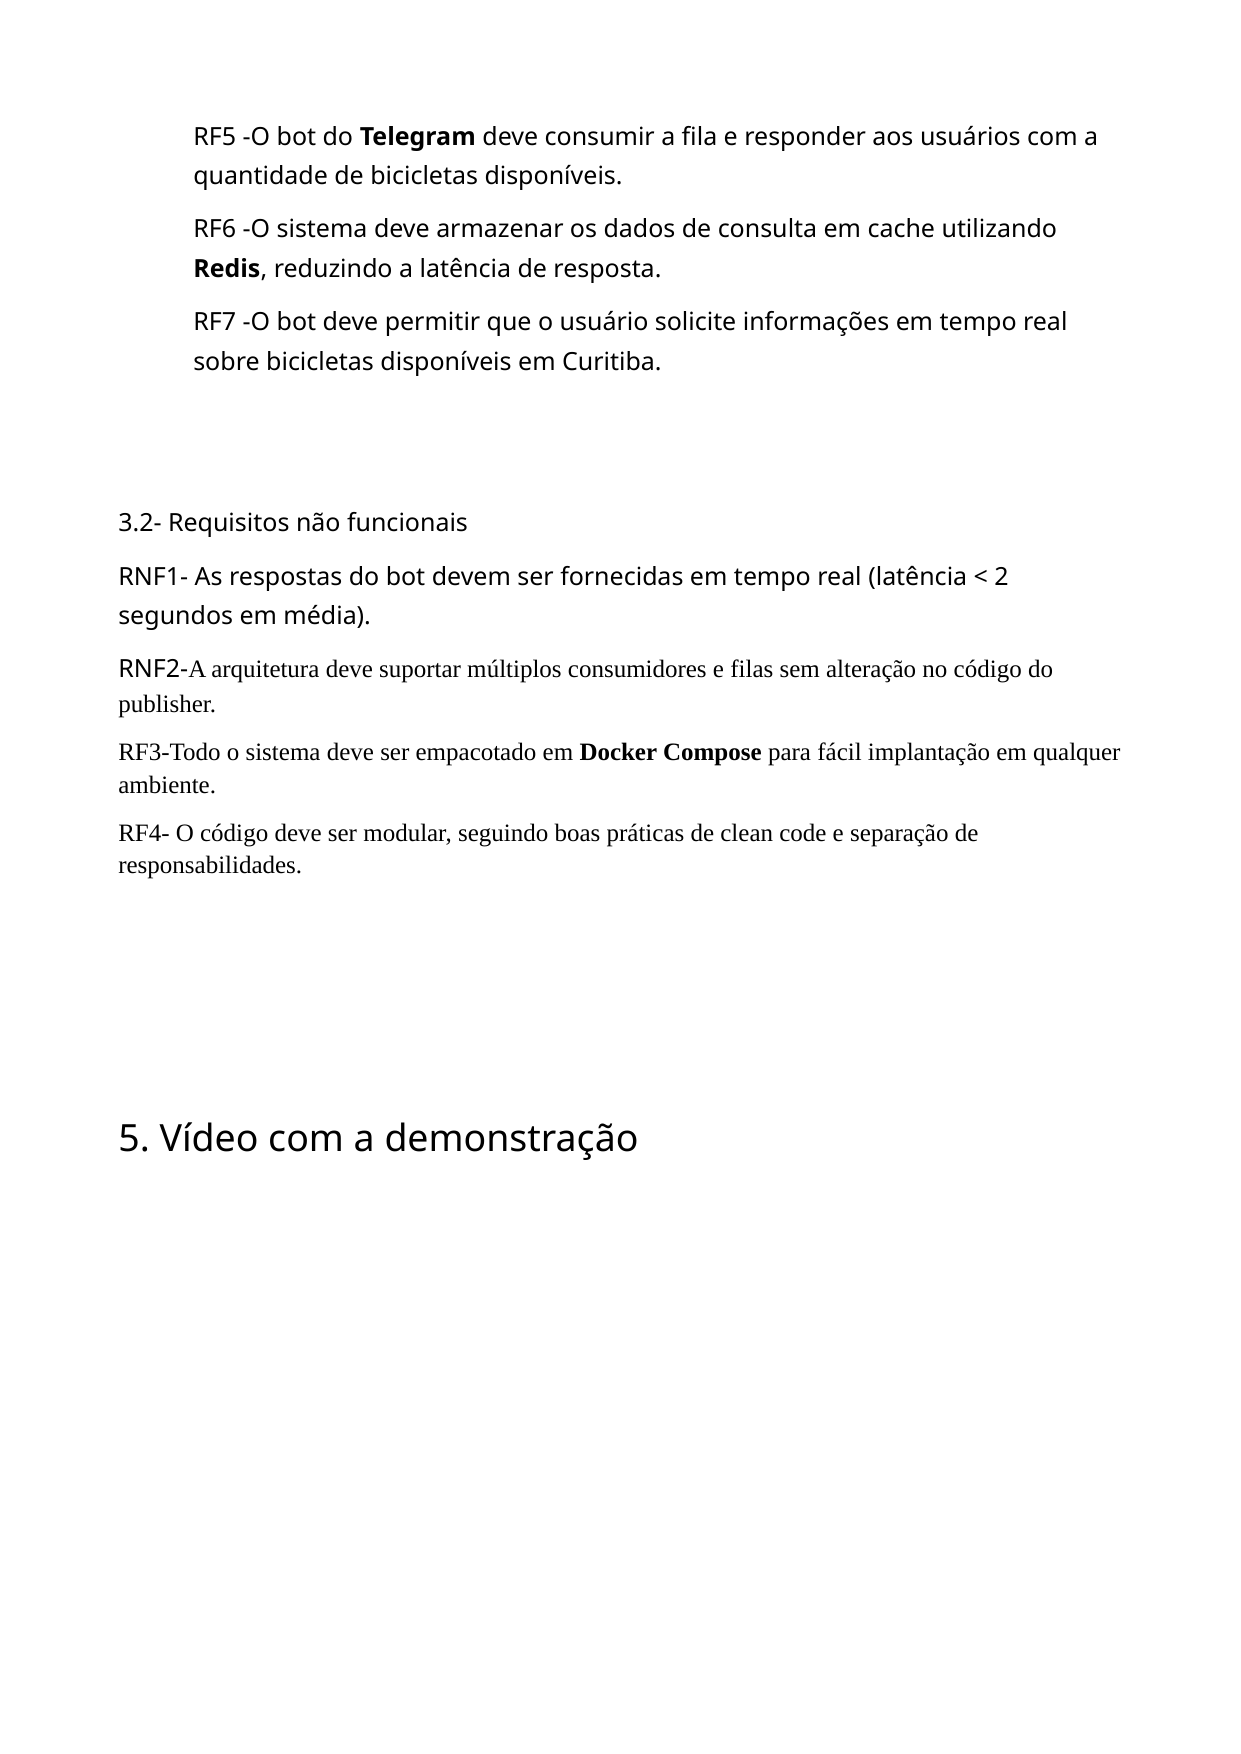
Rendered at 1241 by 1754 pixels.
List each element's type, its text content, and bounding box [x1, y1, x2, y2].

text RNF1- As respostas do bot devem ser fornecidas em tempo real (latência < 2 segundos em média). [118, 558, 1122, 631]
text RNF2-A arquitetura deve suportar múltiplos consumidores e filas sem alteração no código do publisher. [118, 651, 1122, 718]
text RF4- O código deve ser modular, seguindo boas práticas de clean code e separação de responsabilidades. [118, 818, 1122, 879]
subtitle 5. Vídeo com a demonstração [118, 1111, 1122, 1162]
text 3.2- Requisitos não funcionais [118, 504, 1122, 538]
text RF3-Todo o sistema deve ser empacotado em Docker Compose para fácil implantação em qualquer ambiente. [118, 737, 1122, 799]
list RF6 -O sistema deve armazenar os dados de consulta em cache utilizando Redis, reduzindo a latência de resposta. [164, 211, 1122, 284]
list RF5 -O bot do Telegram deve consumir a fila e responder aos usuários com a quantidade de bicicletas disponíveis. [164, 118, 1122, 191]
list RF7 -O bot deve permitir que o usuário solicite informações em tempo real sobre bicicletas disponíveis em Curitiba. [164, 304, 1122, 377]
